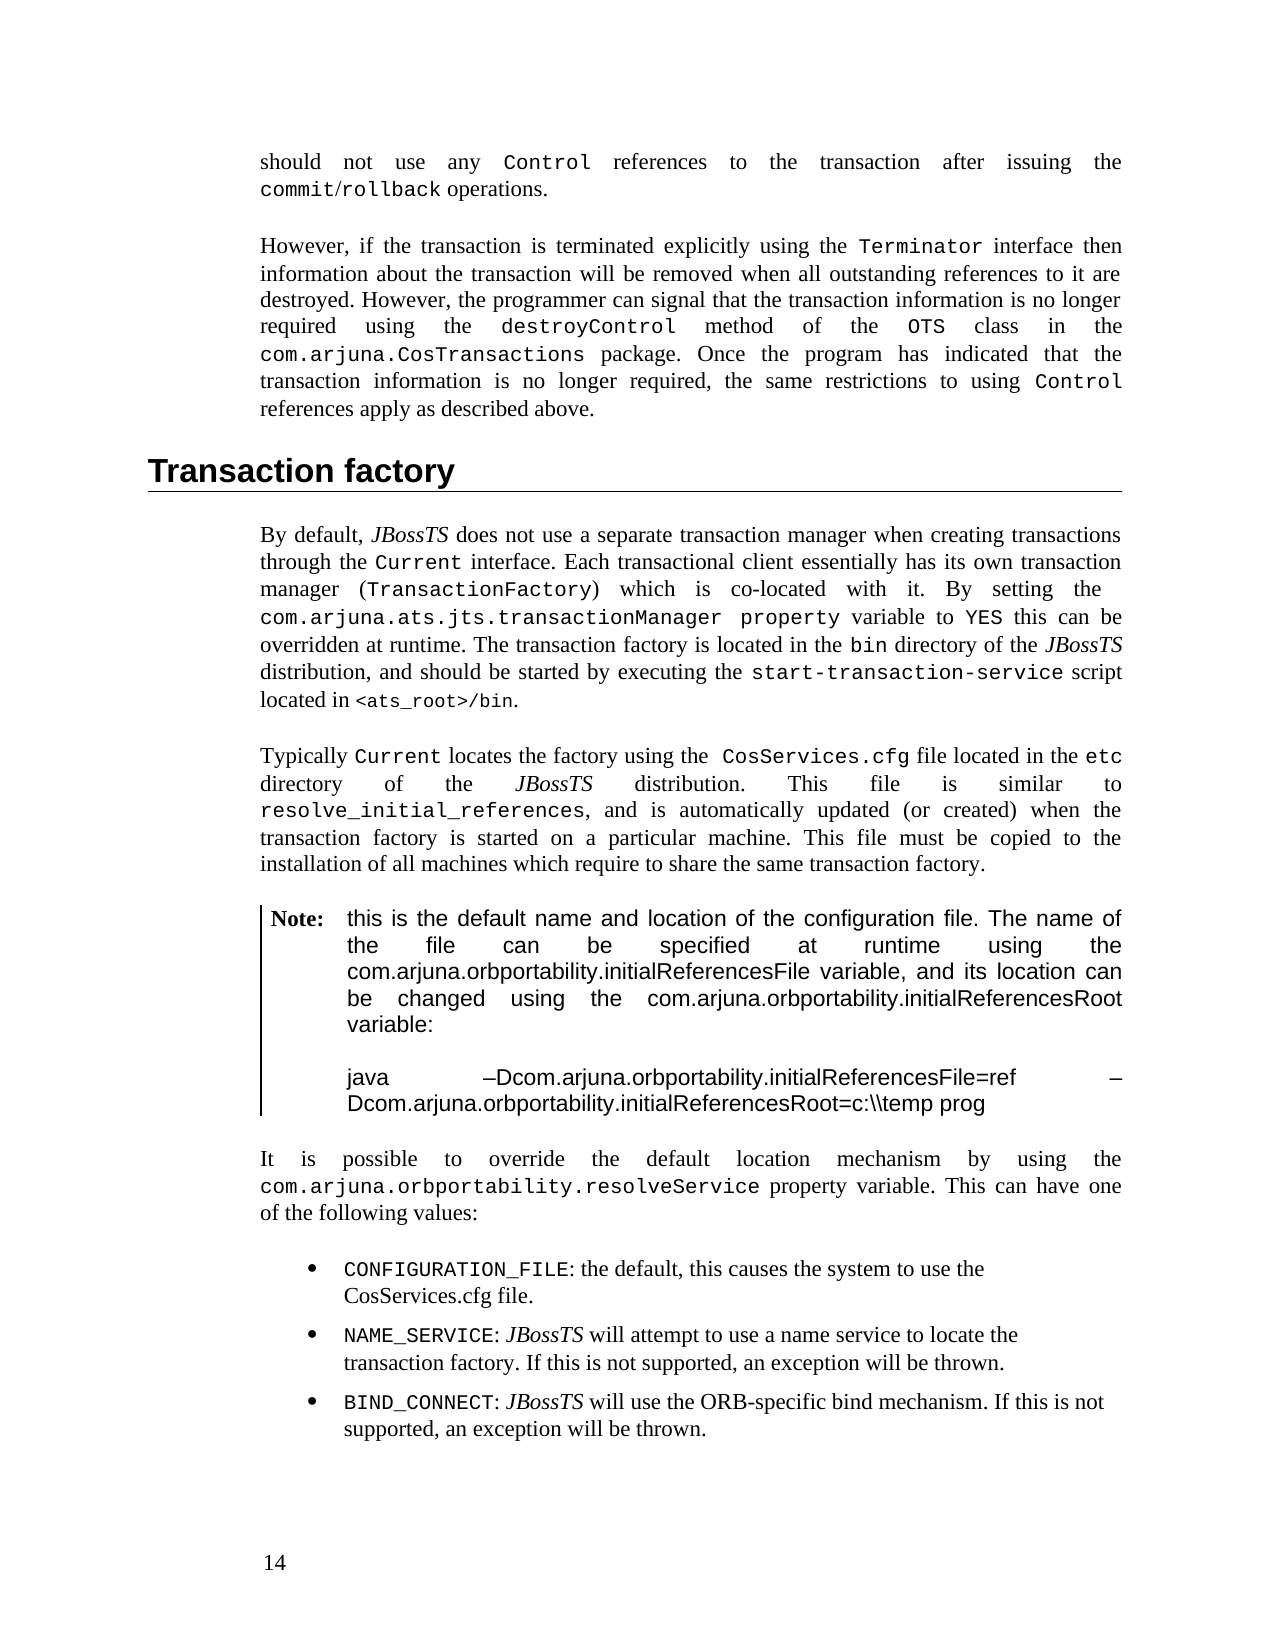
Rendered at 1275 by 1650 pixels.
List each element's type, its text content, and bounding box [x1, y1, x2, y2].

text By default, JBossTS does not use a separate transaction manager when creating transactions through the Current interface. Each transactional client essentially has its own transaction manager (TransactionFactory) which is co-located with it. By setting the com.arjuna.ats.jts.transactionManager property variable to YES this can be overridden at runtime. The transaction factory is located in the bin directory of the JBossTS distribution, and should be started by executing the start-transaction-service script located in <ats_root>/bin. [260, 521, 1122, 713]
text Typically Current locates the factory using the CosServices.cfg file located in the etc directory of the JBossTS distribution. This file is similar to resolve_initial_references, and is automatically updated (or created) when the transaction factory is started on a particular machine. This file must be copied to the installation of all machines which require to share the same transaction factory. [260, 742, 1122, 876]
text should not use any Control references to the transaction after issuing the commit/rollback operations. [260, 148, 1122, 203]
list BIND_CONNECT: JBossTS will use the ORB-specific bind mechanism. If this is not supported, an exception will be thrown. [308, 1388, 1122, 1442]
list NAME_SERVICE: JBossTS will attempt to use a name service to locate the transaction factory. If this is not supported, an exception will be thrown. [308, 1321, 1122, 1375]
list this is the default name and location of the configuration file. The name of the file can be specified at runtime using the com.arjuna.orbportability.initialReferencesFile variable, and its location can be changed using the com.arjuna.orbportability.initialReferencesRoot variable: java –Dcom.arjuna.orbportability.initialReferencesFile=ref –Dcom.arjuna.orbportability.initialReferencesRoot=c:\\temp prog [262, 905, 1122, 1116]
text However, if the transaction is terminated explicitly using the Terminator interface then information about the transaction will be removed when all outstanding references to it are destroyed. However, the programmer can signal that the transaction information is no longer required using the destroyControl method of the OTS class in the com.arjuna.CosTransactions package. Once the program has indicated that the transaction information is no longer required, the same restrictions to using Control references apply as described above. [260, 232, 1122, 422]
text It is possible to override the default location mechanism by using the com.arjuna.orbportability.resolveService property variable. This can have one of the following values: [260, 1146, 1122, 1226]
list CONFIGURATION_FILE: the default, this causes the system to use the CosServices.cfg file. [308, 1255, 1122, 1309]
subtitle Transaction factory [148, 451, 1122, 491]
